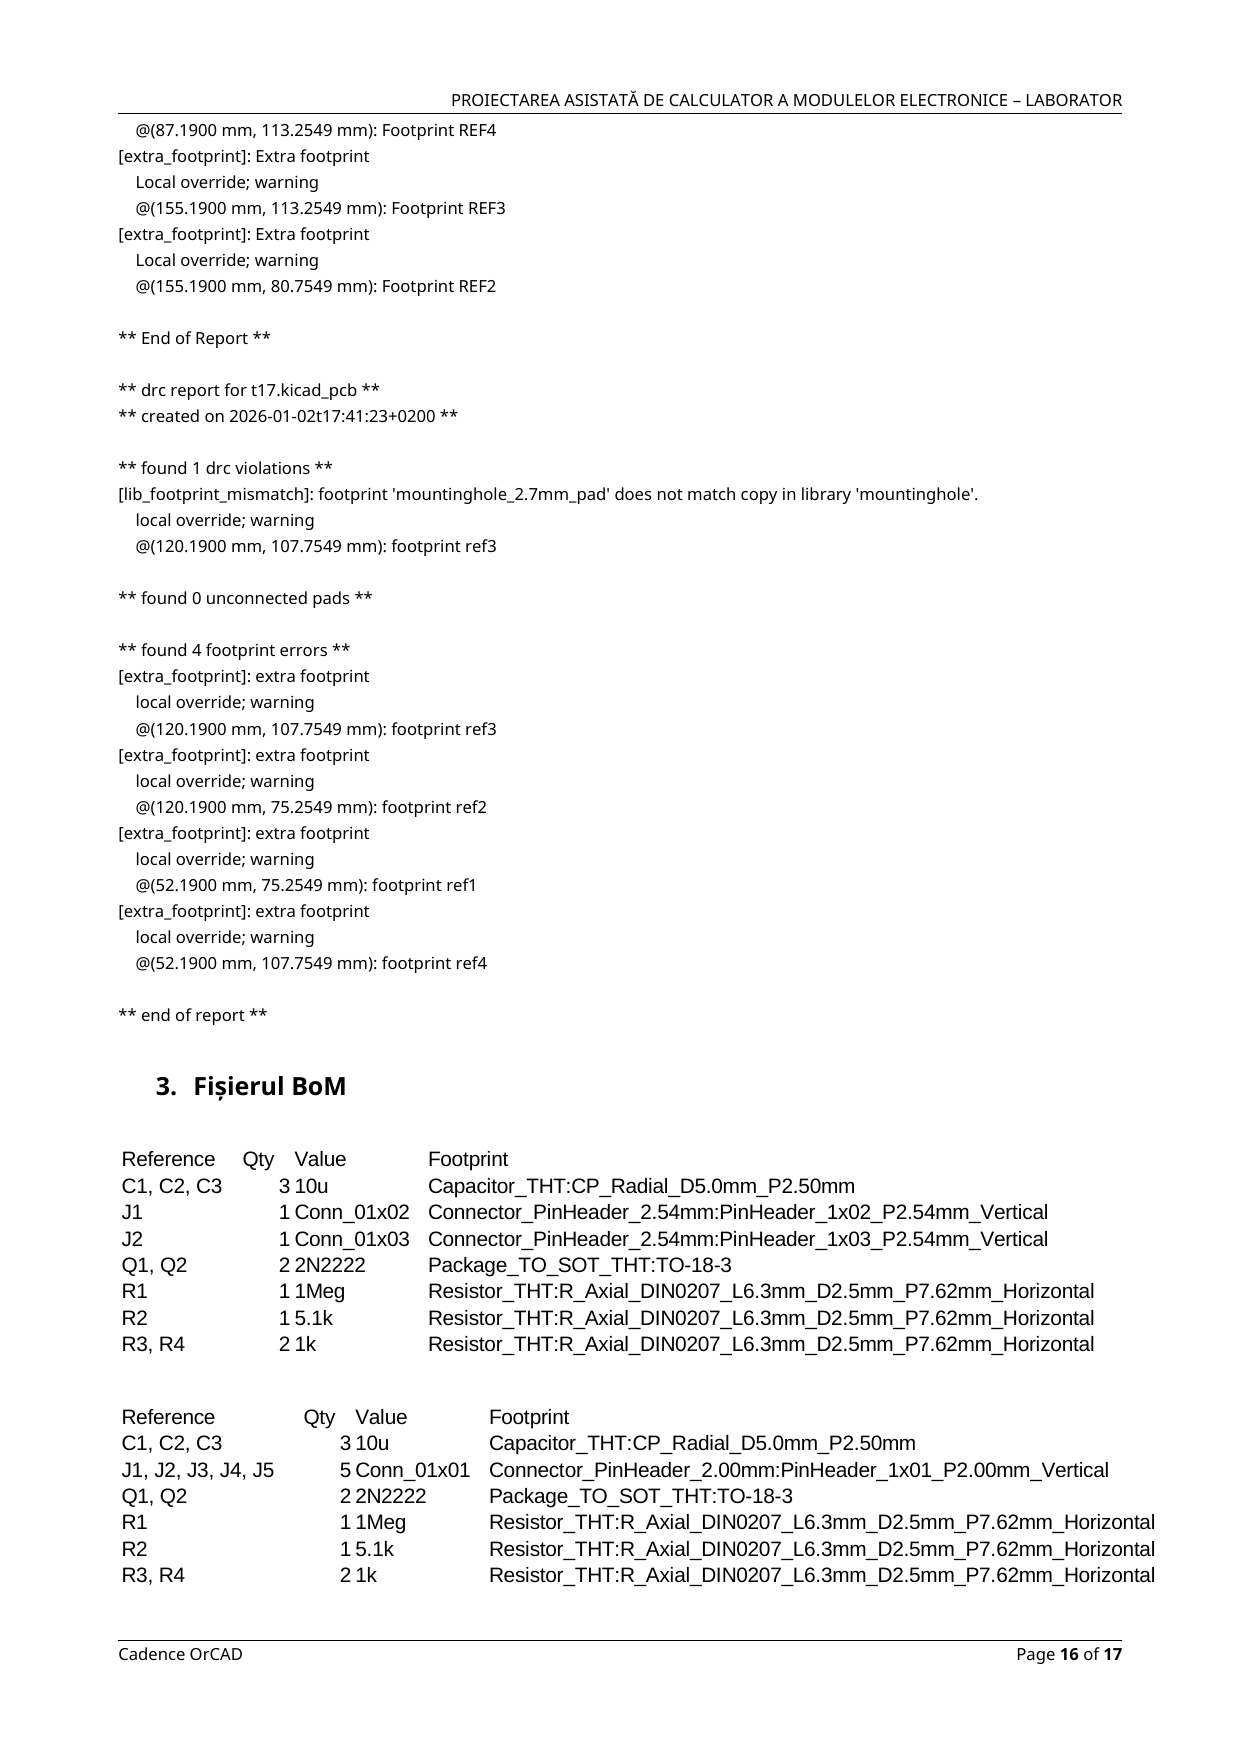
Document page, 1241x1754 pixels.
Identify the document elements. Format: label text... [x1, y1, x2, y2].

list @(155.1900 mm, 113.2549 mm): Footprint REF3 [118, 196, 1122, 219]
list local override; warning [118, 769, 1122, 792]
list Fișierul BoM [156, 1069, 1122, 1103]
list Local override; warning [118, 170, 1122, 193]
list ** End of Report ** [118, 326, 1122, 349]
list [extra_footprint]: Extra footprint [118, 222, 1122, 245]
list ** end of report ** [118, 1003, 1122, 1026]
list [extra_footprint]: extra footprint [118, 821, 1122, 844]
list ** found 0 unconnected pads ** [118, 587, 1122, 609]
list [lib_footprint_mismatch]: footprint 'mountinghole_2.7mm_pad' does not match copy in library 'mountinghole'. [118, 483, 1122, 505]
list [extra_footprint]: Extra footprint [118, 144, 1122, 167]
list local override; warning [118, 925, 1122, 948]
list local override; warning [118, 691, 1122, 714]
list ** found 4 footprint errors ** [118, 639, 1122, 662]
list ** drc report for t17.kicad_pcb ** [118, 378, 1122, 401]
list [extra_footprint]: extra footprint [118, 665, 1122, 688]
list @(120.1900 mm, 75.2549 mm): footprint ref2 [118, 795, 1122, 818]
list [extra_footprint]: extra footprint [118, 743, 1122, 766]
list local override; warning [118, 509, 1122, 531]
list @(155.1900 mm, 80.7549 mm): Footprint REF2 [118, 274, 1122, 297]
list [extra_footprint]: extra footprint [118, 899, 1122, 922]
list @(52.1900 mm, 75.2549 mm): footprint ref1 [118, 873, 1122, 896]
list ** found 1 drc violations ** [118, 457, 1122, 479]
list @(87.1900 mm, 113.2549 mm): Footprint REF4 [118, 118, 1122, 141]
list @(120.1900 mm, 107.7549 mm): footprint ref3 [118, 535, 1122, 557]
list Local override; warning [118, 248, 1122, 271]
list @(120.1900 mm, 107.7549 mm): footprint ref3 [118, 717, 1122, 740]
list local override; warning [118, 847, 1122, 870]
list @(52.1900 mm, 107.7549 mm): footprint ref4 [118, 951, 1122, 974]
list ** created on 2026-01-02t17:41:23+0200 ** [118, 404, 1122, 427]
